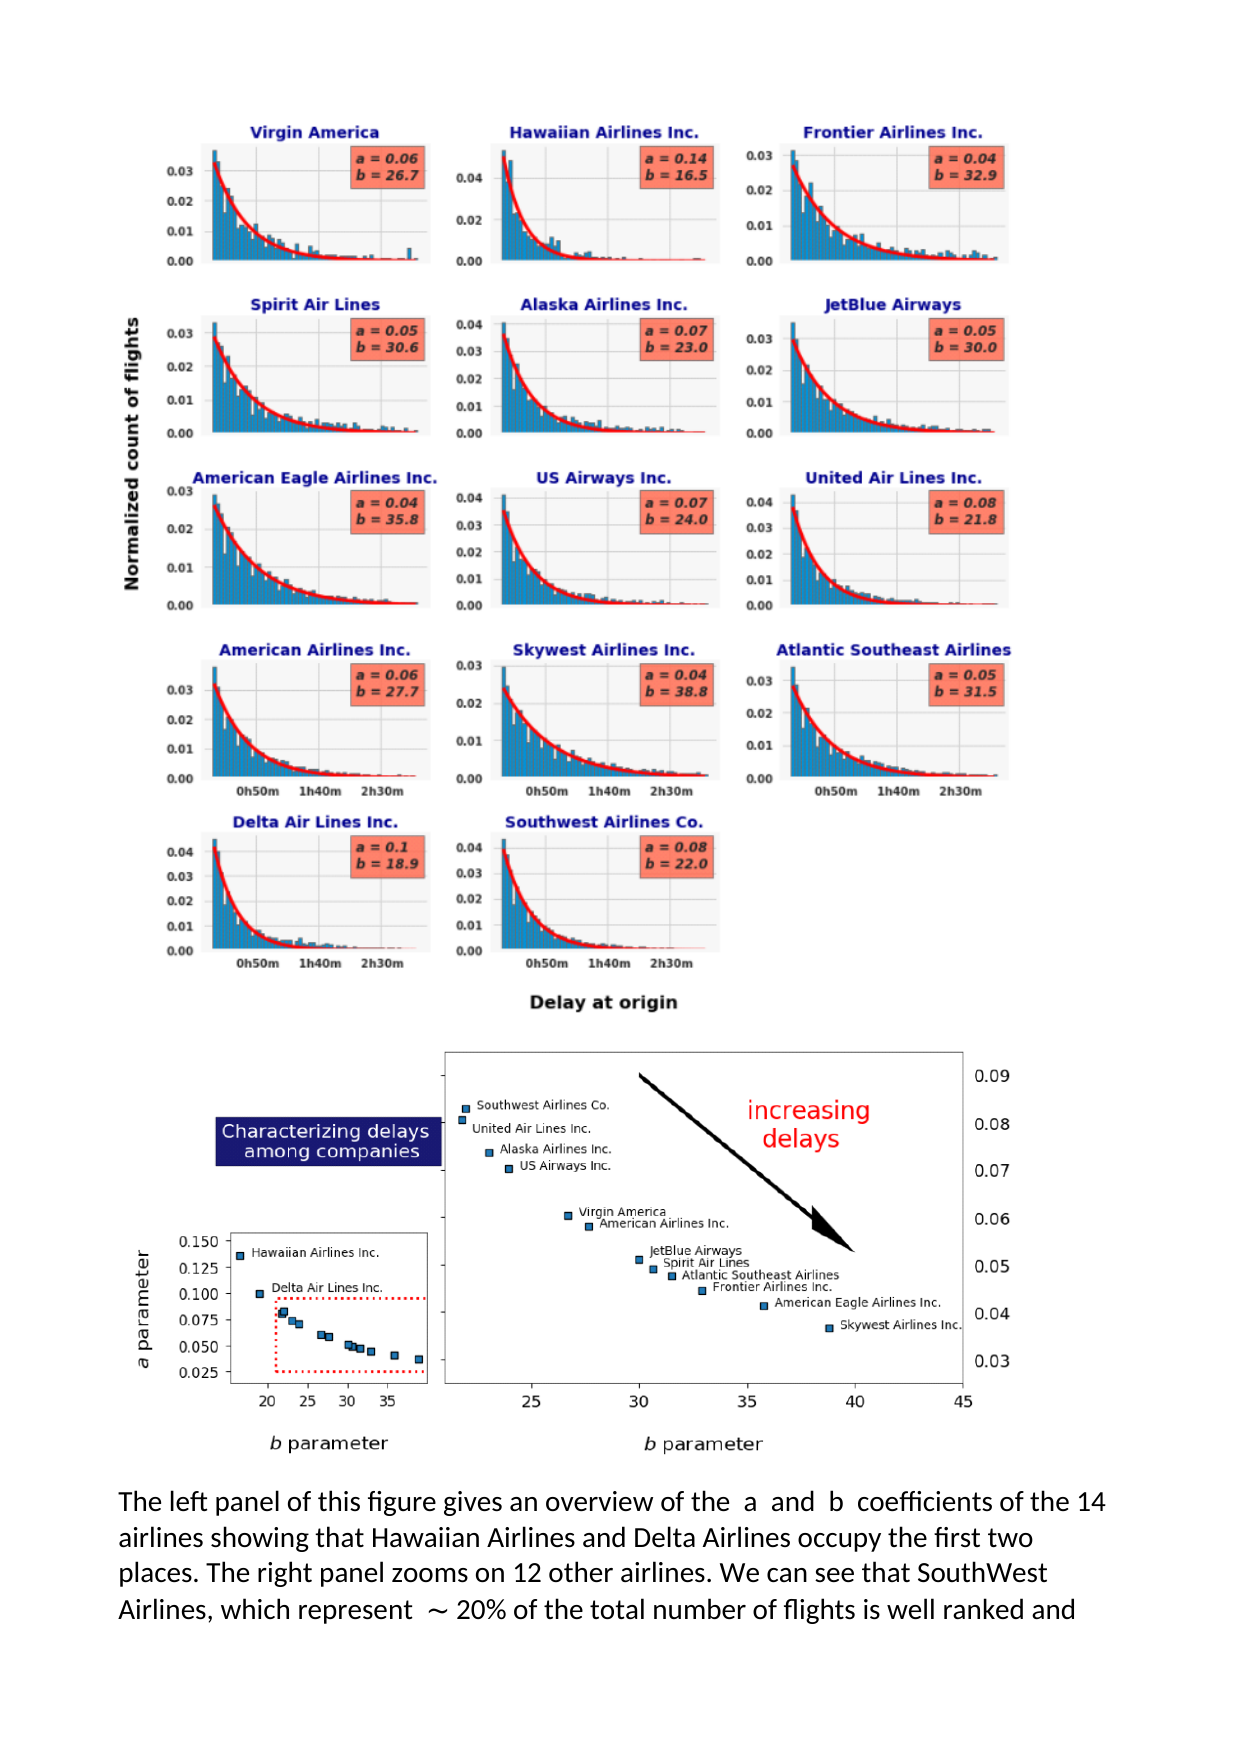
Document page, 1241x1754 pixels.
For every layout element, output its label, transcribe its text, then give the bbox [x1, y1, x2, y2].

text The left panel of this figure gives an overview of the a and b coefficients of the 14 airlines showing that Hawaiian Airlines and Delta Airlines occupy the first two places. The right panel zooms on 12 other airlines. We can see that SouthWest Airlines, which represent ∼ 20% of the total number of flights is well ranked and [118, 1483, 1122, 1626]
